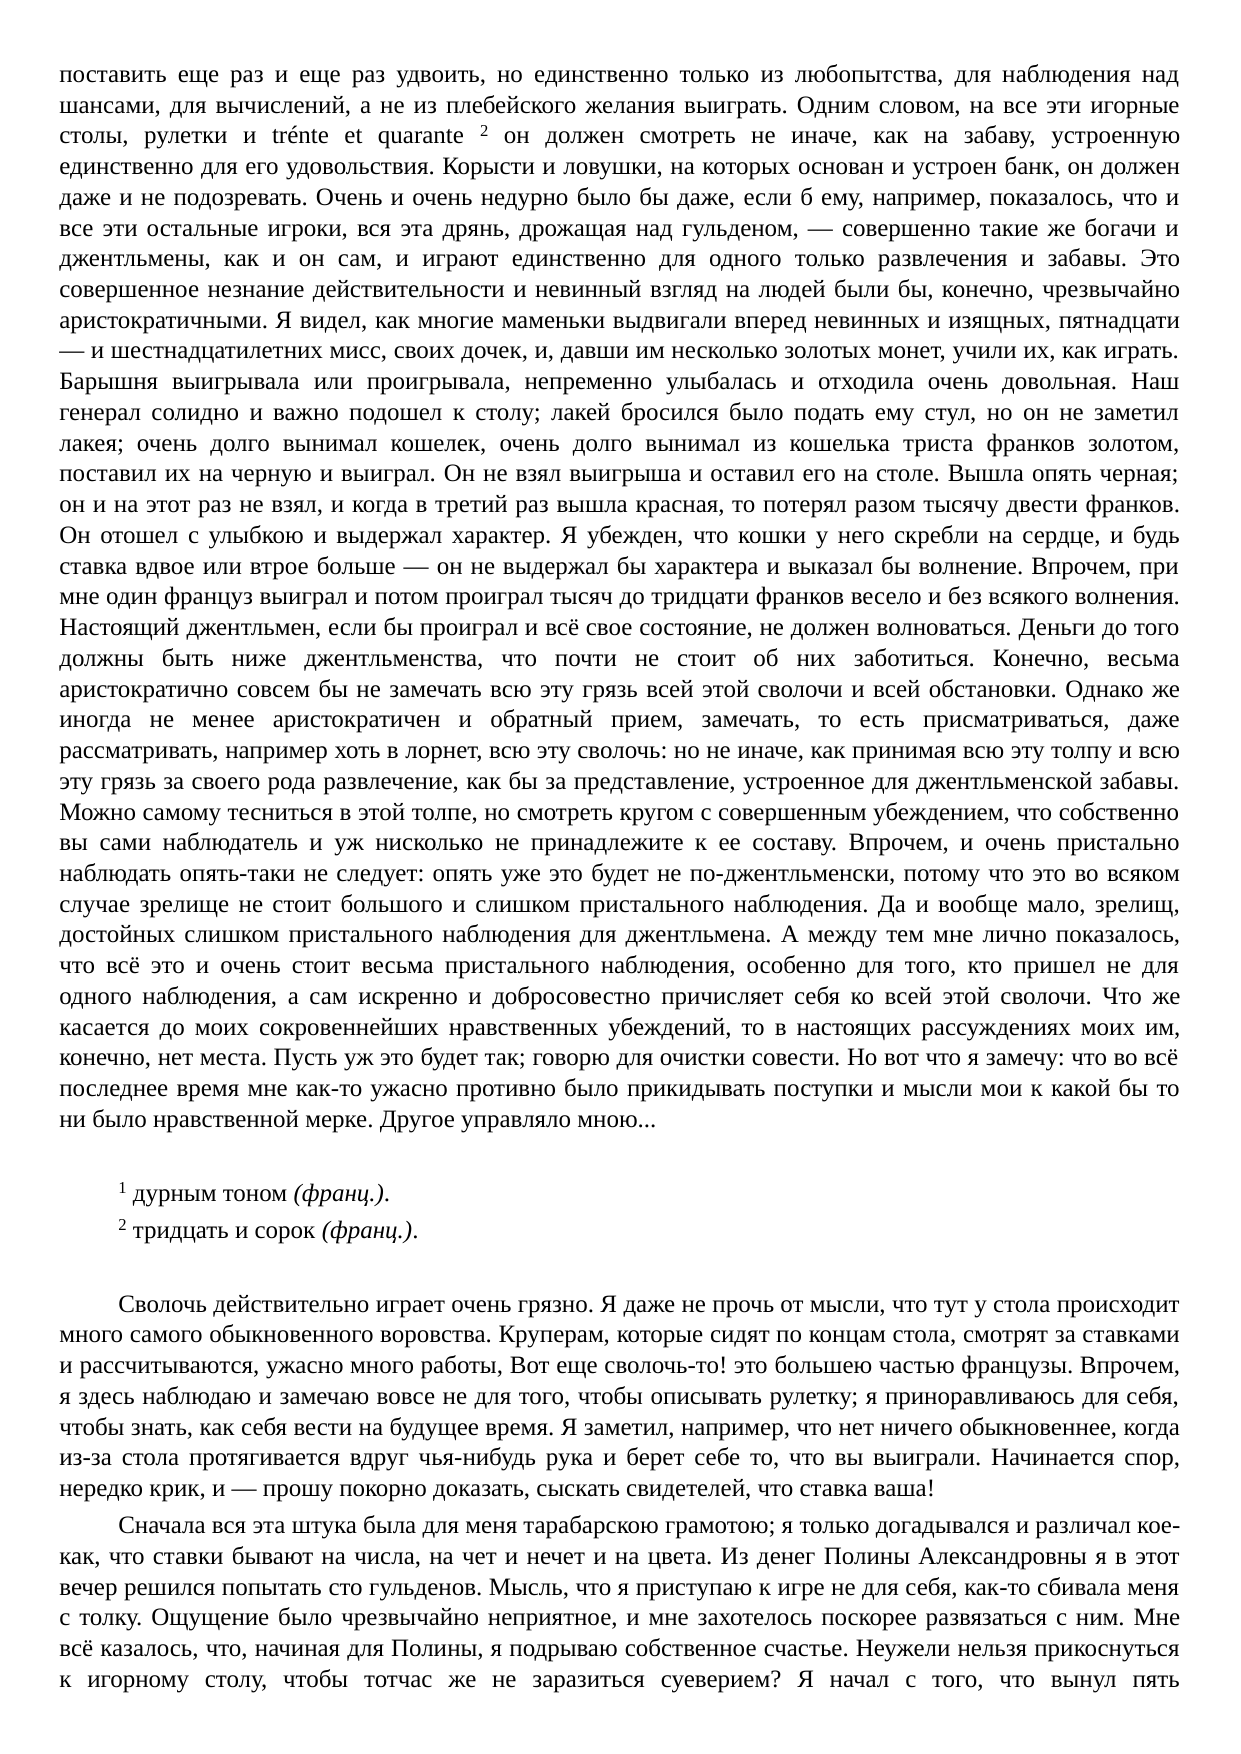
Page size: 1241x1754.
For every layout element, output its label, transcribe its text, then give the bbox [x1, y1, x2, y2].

text Сначала вся эта штука была для меня тарабарскою грамотою; я только догадывался и различал кое-как, что ставки бывают на числа, на чет и нечет и на цвета. Из денег Полины Александровны я в этот вечер решился попытать сто гульденов. Мысль, что я приступаю к игре не для себя, как-то сбивала меня с толку. Ощущение было чрезвычайно неприятное, и мне захотелось поскорее развязаться с ним. Мне всё казалось, что, начиная для Полины, я подрываю собственное счастье. Неужели нельзя прикоснуться к игорному столу, чтобы тотчас же не заразиться суеверием? Я начал с того, что вынул пять [59, 1510, 1181, 1692]
text Сволочь действительно играет очень грязно. Я даже не прочь от мысли, что тут у стола происходит много самого обыкновенного воровства. Круперам, которые сидят по концам стола, смотрят за ставками и рассчитываются, ужасно много работы, Вот еще сволочь-то! это большею частью французы. Впрочем, я здесь наблюдаю и замечаю вовсе не для того, чтобы описывать рулетку; я приноравливаюсь для себя, чтобы знать, как себя вести на будущее время. Я заметил, например, что нет ничего обыкновеннее, когда из-за стола протягивается вдруг чья-нибудь рука и берет себе то, что вы выиграли. Начинается спор, нередко крик, и — прошу покорно доказать, сыскать свидетелей, что ставка ваша! [59, 1289, 1181, 1502]
text 2 тридцать и сорок (франц.). [59, 1215, 1181, 1243]
text 1 дурным тоном (франц.). [59, 1178, 1181, 1207]
text поставить еще раз и еще раз удвоить, но единственно только из любопытства, для наблюдения над шансами, для вычислений, а не из плебейского желания выиграть. Одним словом, на все эти игорные столы, рулетки и trénte et quarante 2 он должен смотреть не иначе, как на забаву, устроенную единственно для его удовольствия. Корысти и ловушки, на которых основан и устроен банк, он должен даже и не подозревать. Очень и очень недурно было бы даже, если б ему, например, показалось, что и все эти остальные игроки, вся эта дрянь, дрожащая над гульденом, — совершенно такие же богачи и джентльмены, как и он сам, и играют единственно для одного только развлечения и забавы. Это совершенное незнание действительности и невинный взгляд на людей были бы, конечно, чрезвычайно аристократичными. Я видел, как многие маменьки выдвигали вперед невинных и изящных, пятнадцати— и шестнадцатилетних мисс, своих дочек, и, давши им несколько золотых монет, учили их, как играть. Барышня выигрывала или проигрывала, непременно улыбалась и отходила очень довольная. Наш генерал солидно и важно подошел к столу; лакей бросился было подать ему стул, но он не заметил лакея; очень долго вынимал кошелек, очень долго вынимал из кошелька триста франков золотом, поставил их на черную и выиграл. Он не взял выигрыша и оставил его на столе. Вышла опять черная; он и на этот раз не взял, и когда в третий раз вышла красная, то потерял разом тысячу двести франков. Он отошел с улыбкою и выдержал характер. Я убежден, что кошки у него скребли на сердце, и будь ставка вдвое или втрое больше — он не выдержал бы характера и выказал бы волнение. Впрочем, при мне один француз выиграл и потом проиграл тысяч до тридцати франков весело и без всякого волнения. Настоящий джентльмен, если бы проиграл и всё свое состояние, не должен волноваться. Деньги до того должны быть ниже джентльменства, что почти не стоит об них заботиться. Конечно, весьма аристократично совсем бы не замечать всю эту грязь всей этой сволочи и всей обстановки. Однако же иногда не менее аристократичен и обратный прием, замечать, то есть присматриваться, даже рассматривать, например хоть в лорнет, всю эту сволочь: но не иначе, как принимая всю эту толпу и всю эту грязь за своего рода развлечение, как бы за представление, устроенное для джентльменской забавы. Можно самому тесниться в этой толпе, но смотреть кругом с совершенным убеждением, что собственно вы сами наблюдатель и уж нисколько не принадлежите к ее составу. Впрочем, и очень пристально наблюдать опять-таки не следует: опять уже это будет не по-джентльменски, потому что это во всяком случае зрелище не стоит большого и слишком пристального наблюдения. Да и вообще мало, зрелищ, достойных слишком пристального наблюдения для джентльмена. А между тем мне лично показалось, что всё это и очень стоит весьма пристального наблюдения, особенно для того, кто пришел не для одного наблюдения, а сам искренно и добросовестно причисляет себя ко всей этой сволочи. Что же касается до моих сокровеннейших нравственных убеждений, то в настоящих рассуждениях моих им, конечно, нет места. Пусть уж это будет так; говорю для очистки совести. Но вот что я замечу: что во всё последнее время мне как-то ужасно противно было прикидывать поступки и мысли мои к какой бы то ни было нравственной мерке. Другое управляло мною... [59, 59, 1181, 1133]
